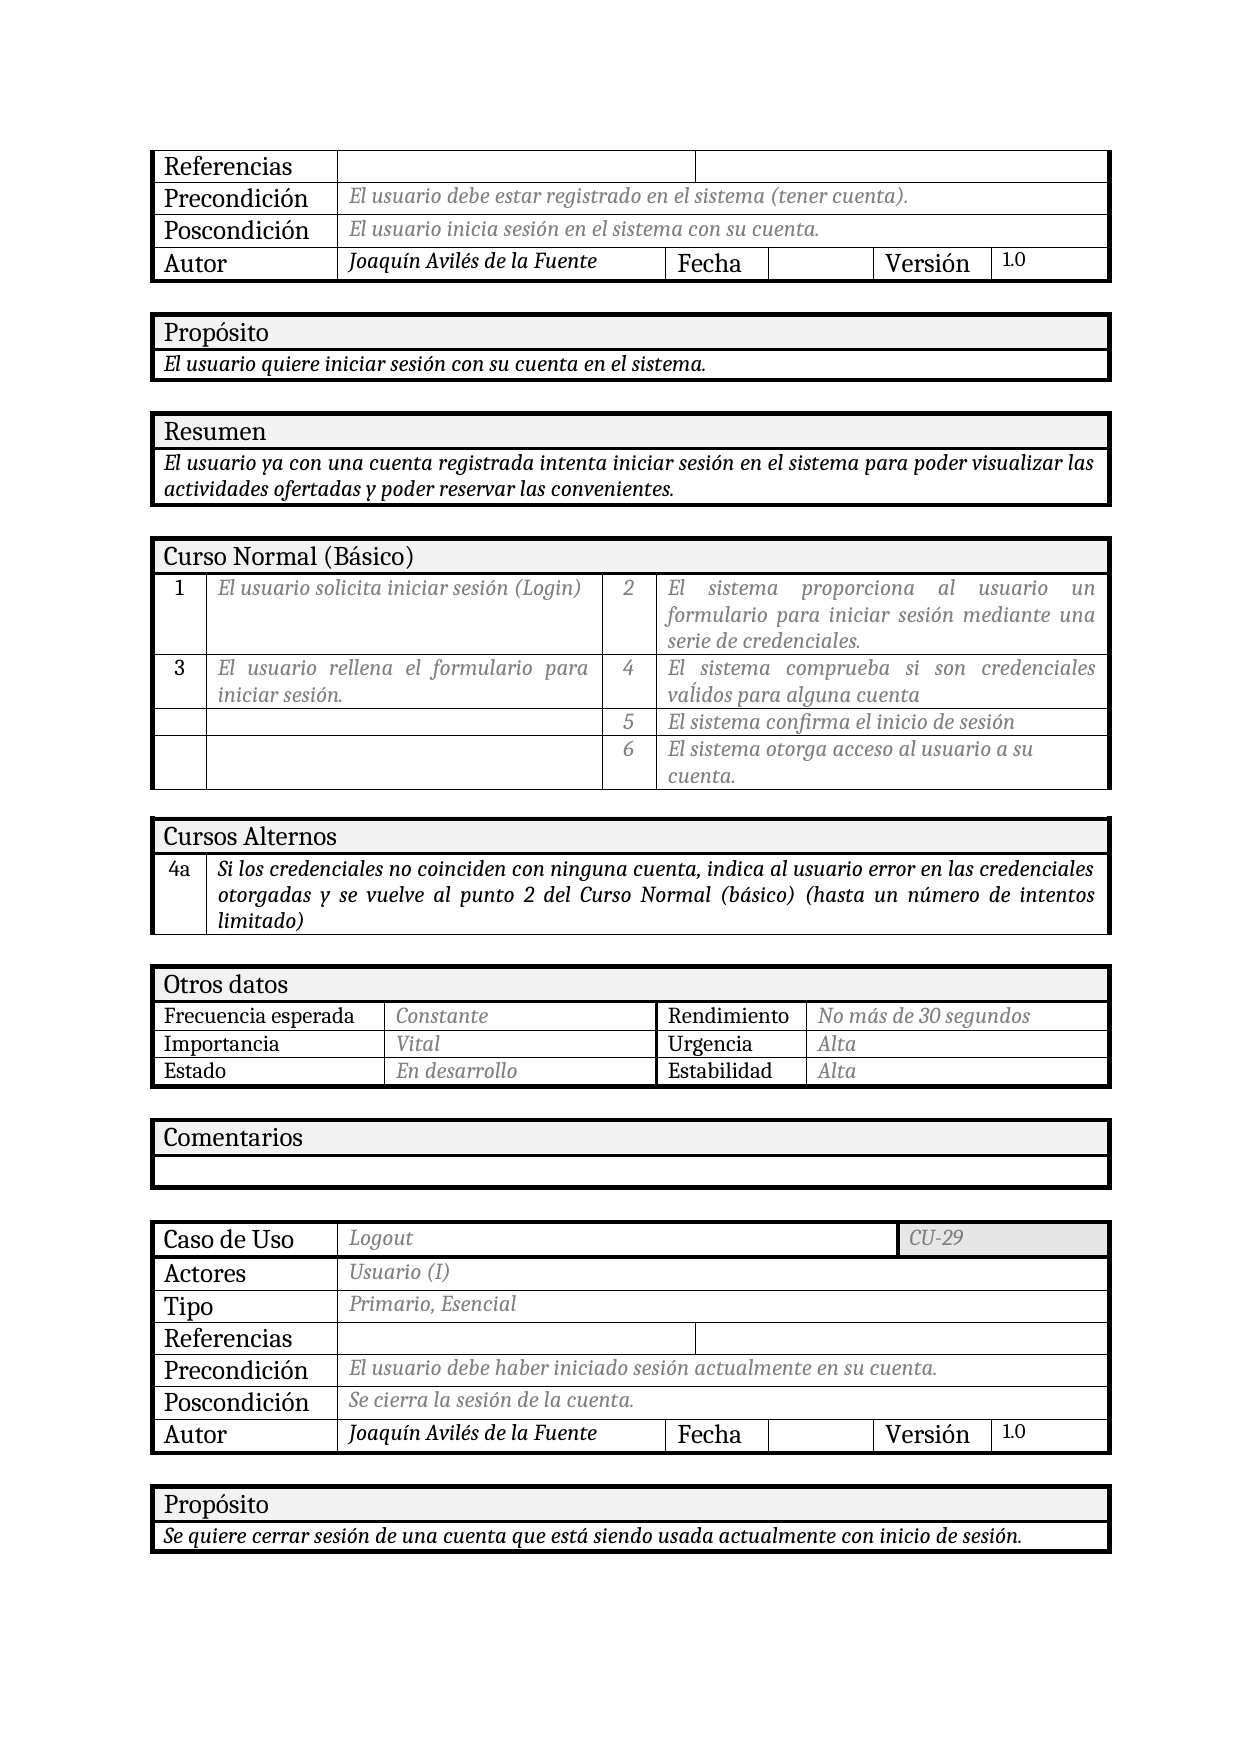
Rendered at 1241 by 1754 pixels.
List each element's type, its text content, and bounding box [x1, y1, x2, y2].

table_cell Estabilidad [658, 1058, 806, 1084]
table_header Comentarios [155, 1122, 1107, 1153]
table_cell Se quiere cerrar sesión de una cuenta que está siendo usada actualmente con inicio de sesión. [155, 1523, 1107, 1549]
table_cell Precondición [155, 183, 337, 214]
table_header Propósito [155, 317, 1107, 348]
table_cell 1.0 [992, 248, 1107, 279]
table_cell [338, 1323, 695, 1354]
table_cell Alta [807, 1031, 1107, 1057]
table_cell 2 [603, 575, 656, 654]
table_cell Estado [155, 1058, 384, 1084]
table_header Resumen [155, 416, 1107, 447]
table_cell Se cierra la sesión de la cuenta. [338, 1387, 1107, 1418]
table_cell El sistema comprueba si son credenciales vaĺidos para alguna cuenta [657, 655, 1107, 708]
table_cell El usuario debe haber iniciado sesión actualmente en su cuenta. [338, 1355, 1107, 1386]
table_cell [696, 1323, 1107, 1354]
table_header Cursos Alternos [155, 821, 1107, 852]
table_cell Vital [385, 1031, 655, 1057]
table_cell Frecuencia esperada [155, 1003, 384, 1029]
table_header Caso de Uso [155, 1224, 337, 1255]
table_cell Autor [155, 248, 337, 279]
table_header Curso Normal (Básico) [155, 541, 1107, 572]
table_cell Joaquín Avilés de la Fuente [338, 248, 665, 279]
table_cell El usuario rellena el formulario para iniciar sesión. [207, 655, 602, 708]
table_cell Si los credenciales no coinciden con ninguna cuenta, indica al usuario error en las credenciales otorgadas y se vuelve al punto 2 del Curso Normal (básico) (hasta un número de intentos limitado) [207, 855, 1107, 934]
table_cell Fecha [666, 248, 768, 279]
table_cell 1.0 [992, 1420, 1107, 1451]
table_cell 5 [603, 709, 656, 735]
table_cell Actores [155, 1259, 337, 1290]
table_cell [155, 736, 206, 789]
table_cell Autor [155, 1420, 337, 1451]
table_cell Referencias [155, 151, 337, 182]
table_cell Precondición [155, 1355, 337, 1386]
table_cell Tipo [155, 1291, 337, 1322]
table_cell [769, 248, 873, 279]
table_cell Primario, Esencial [338, 1291, 1107, 1322]
table_cell Usuario (I) [338, 1259, 1107, 1290]
table_cell [155, 1157, 1107, 1185]
table_header CU-29 [900, 1224, 1107, 1255]
table_cell El usuario quiere iniciar sesión con su cuenta en el sistema. [155, 351, 1107, 377]
table_cell El usuario inicia sesión en el sistema con su cuenta. [338, 215, 1107, 247]
table_cell 6 [603, 736, 656, 789]
table_cell 1 [155, 575, 206, 654]
table_cell Referencias [155, 1323, 337, 1354]
table_header Otros datos [155, 969, 1107, 1000]
table_cell El sistema otorga acceso al usuario a su cuenta. [657, 736, 1107, 789]
table_header Logout [338, 1224, 896, 1255]
table_cell 3 [155, 655, 206, 708]
table_cell Versión [874, 1420, 991, 1451]
table_cell Joaquín Avilés de la Fuente [338, 1420, 665, 1451]
table_cell Poscondición [155, 1387, 337, 1418]
table_cell En desarrollo [385, 1058, 655, 1084]
table_cell No más de 30 segundos [807, 1003, 1107, 1029]
table_cell Urgencia [658, 1031, 806, 1057]
table_cell [155, 709, 206, 735]
table_cell El sistema confirma el inicio de sesión [657, 709, 1107, 735]
table_cell El sistema proporciona al usuario un formulario para iniciar sesión mediante una serie de credenciales. [657, 575, 1107, 654]
table_cell Alta [807, 1058, 1107, 1084]
table_cell [696, 151, 1107, 182]
table_cell [207, 736, 602, 789]
table_cell Poscondición [155, 215, 337, 247]
table_cell El usuario ya con una cuenta registrada intenta iniciar sesión en el sistema para poder visualizar las actividades ofertadas y poder reservar las convenientes. [155, 450, 1107, 503]
table_cell 4a [155, 855, 206, 934]
table_cell 4 [603, 655, 656, 708]
table_cell Constante [385, 1003, 655, 1029]
table_cell [769, 1420, 873, 1451]
table_cell El usuario debe estar registrado en el sistema (tener cuenta). [338, 183, 1107, 214]
table_cell Versión [874, 248, 991, 279]
table_cell [338, 151, 695, 182]
table_cell El usuario solicita iniciar sesión (Login) [207, 575, 602, 654]
table_cell [207, 709, 602, 735]
table_header Propósito [155, 1489, 1107, 1520]
table_cell Importancia [155, 1031, 384, 1057]
table_cell Fecha [666, 1420, 768, 1451]
table_cell Rendimiento [658, 1003, 806, 1029]
